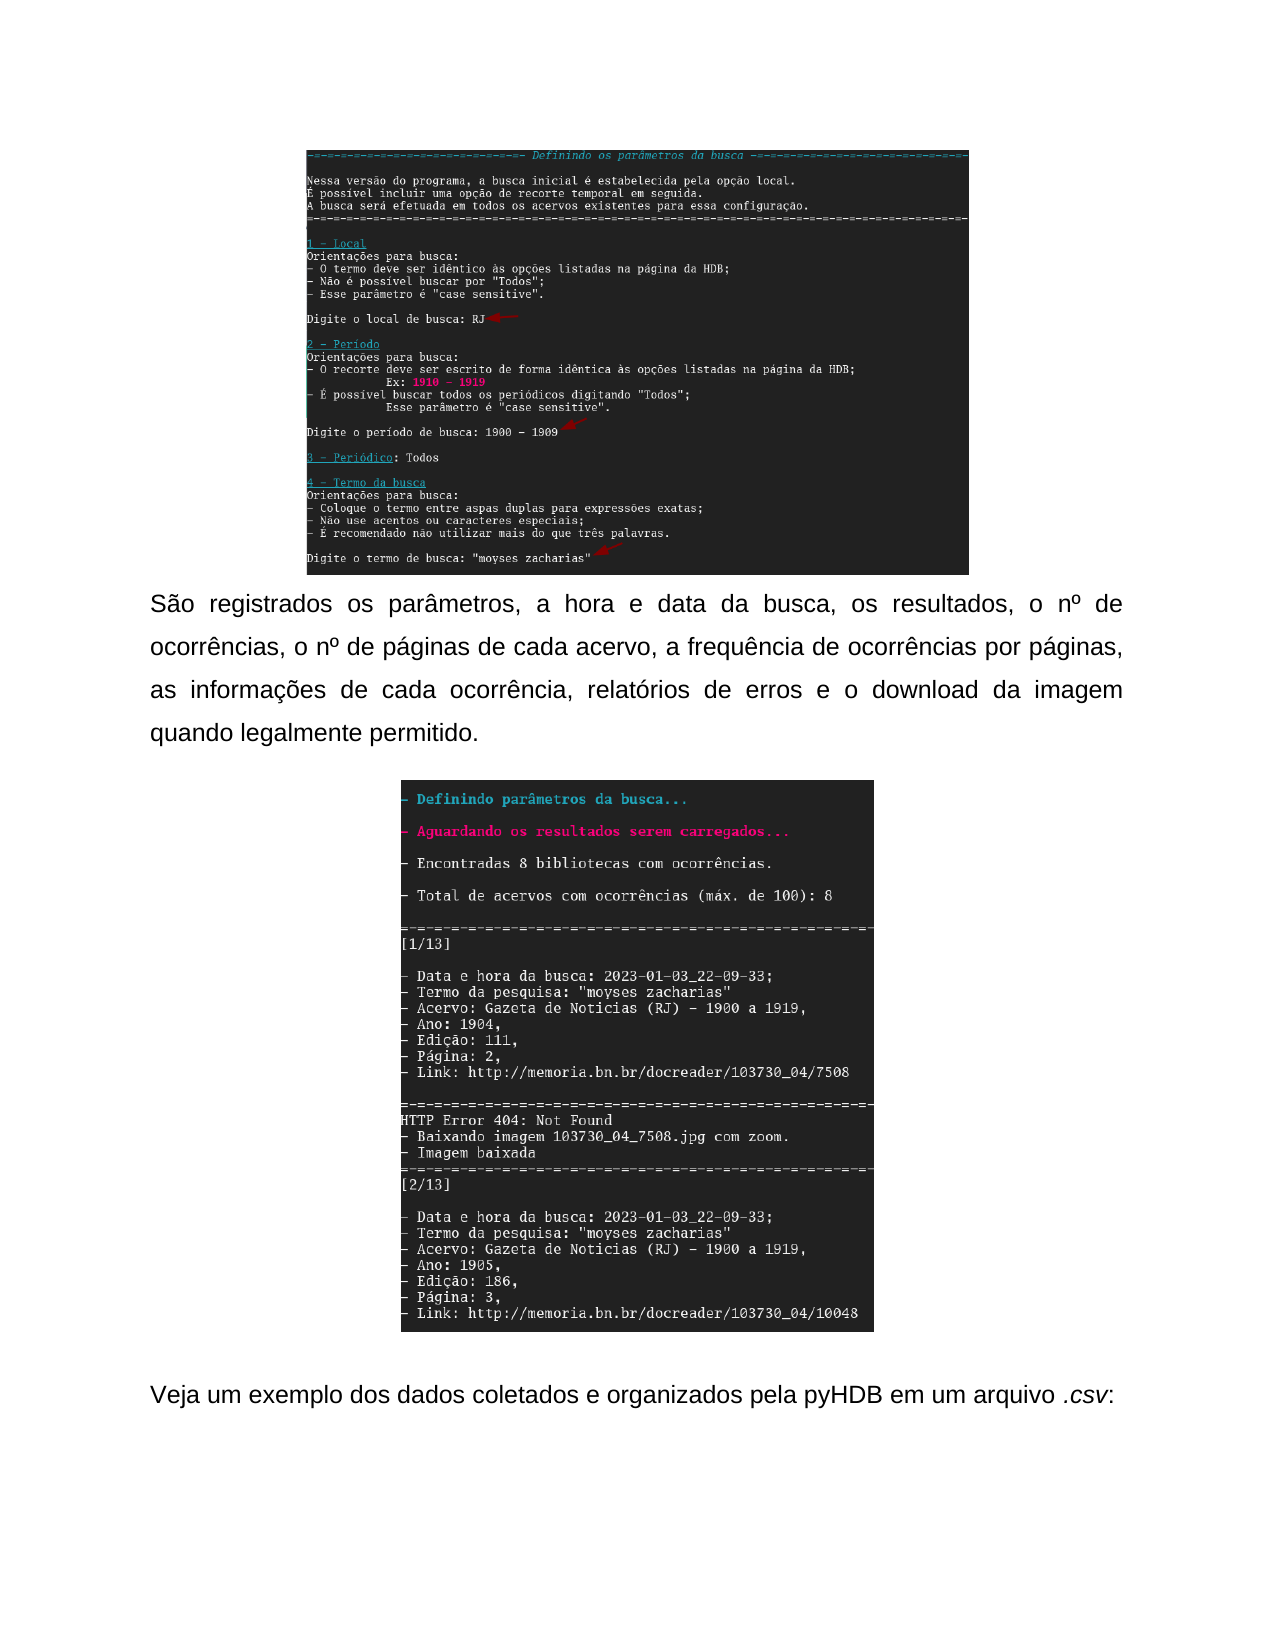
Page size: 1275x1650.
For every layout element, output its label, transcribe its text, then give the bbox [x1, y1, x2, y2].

picture [306, 150, 969, 575]
text Veja um exemplo dos dados coletados e organizados pela pyHDB em um arquivo .csv: [150, 780, 1125, 1408]
text São registrados os parâmetros, a hora e data da busca, os resultados, o nº de ocorrências, o nº de páginas de cada acervo, a frequência de ocorrências por páginas, as informações de cada ocorrência, relatórios de erros e o download da imagem quando legalmente permitido. [150, 150, 1125, 747]
picture [401, 780, 874, 1332]
